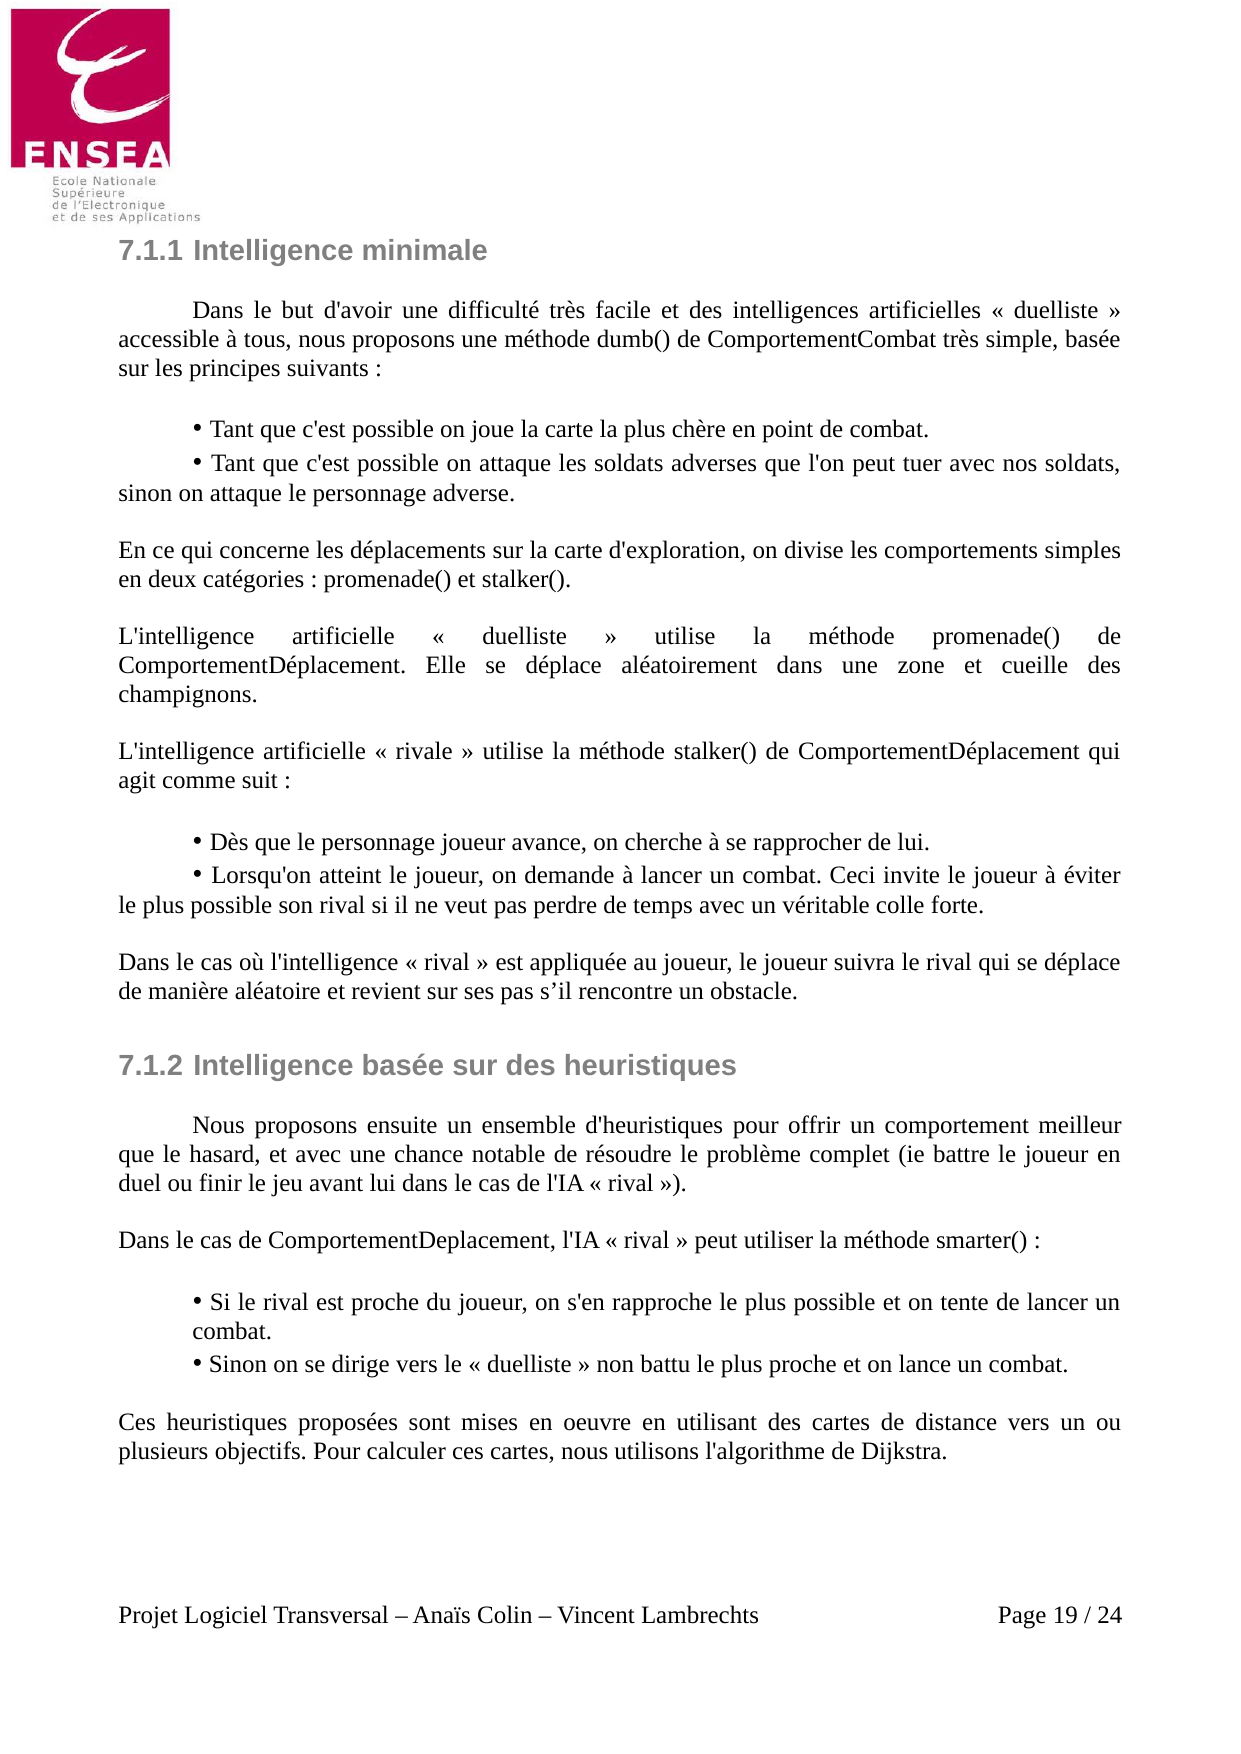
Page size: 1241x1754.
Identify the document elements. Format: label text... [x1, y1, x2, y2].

text Dans le cas où l'intelligence « rival » est appliquée au joueur, le joueur suivra le rival qui se déplace de manière aléatoire et revient sur ses pas s’il rencontre un obstacle. [118, 947, 1122, 1005]
text • Tant que c'est possible on joue la carte la plus chère en point de combat. [118, 411, 1122, 444]
text L'intelligence artificielle « duelliste » utilise la méthode promenade() de ComportementDéplacement. Elle se déplace aléatoirement dans une zone et cueille des champignons. [118, 621, 1122, 708]
text • Sinon on se dirige vers le « duelliste » non battu le plus proche et on lance un combat. [118, 1345, 1122, 1379]
text Nous proposons ensuite un ensemble d'heuristiques pour offrir un comportement meilleur que le hasard, et avec une chance notable de résoudre le problème complet (ie battre le joueur en duel ou finir le jeu avant lui dans le cas de l'IA « rival »). [118, 1110, 1122, 1197]
text • Lorsqu'on atteint le joueur, on demande à lancer un combat. Ceci invite le joueur à éviter le plus possible son rival si il ne veut pas perdre de temps avec un véritable colle forte. [118, 856, 1122, 918]
text L'intelligence artificielle « rivale » utilise la méthode stalker() de ComportementDéplacement qui agit comme suit : [118, 736, 1122, 794]
text • Tant que c'est possible on attaque les soldats adverses que l'on peut tuer avec nos soldats, sinon on attaque le personnage adverse. [118, 444, 1122, 506]
text Ces heuristiques proposées sont mises en oeuvre en utilisant des cartes de distance vers un ou plusieurs objectifs. Pour calculer ces cartes, nous utilisons l'algorithme de Dijkstra. [118, 1407, 1122, 1465]
text • Dès que le personnage joueur avance, on cherche à se rapprocher de lui. [118, 823, 1122, 856]
text Dans le but d'avoir une difficulté très facile et des intelligences artificielles « duelliste » accessible à tous, nous proposons une méthode dumb() de ComportementCombat très simple, basée sur les principes suivants : [118, 296, 1122, 382]
text • Si le rival est proche du joueur, on s'en rapproche le plus possible et on tente de lancer un combat. [192, 1283, 1122, 1345]
text Dans le cas de ComportementDeplacement, l'IA « rival » peut utiliser la méthode smarter() : [118, 1225, 1122, 1254]
subtitle Intelligence minimale [118, 233, 1122, 267]
text En ce qui concerne les déplacements sur la carte d'exploration, on divise les comportements simples en deux catégories : promenade() et stalker(). [118, 535, 1122, 593]
subtitle Intelligence basée sur des heuristiques [118, 1048, 1122, 1082]
